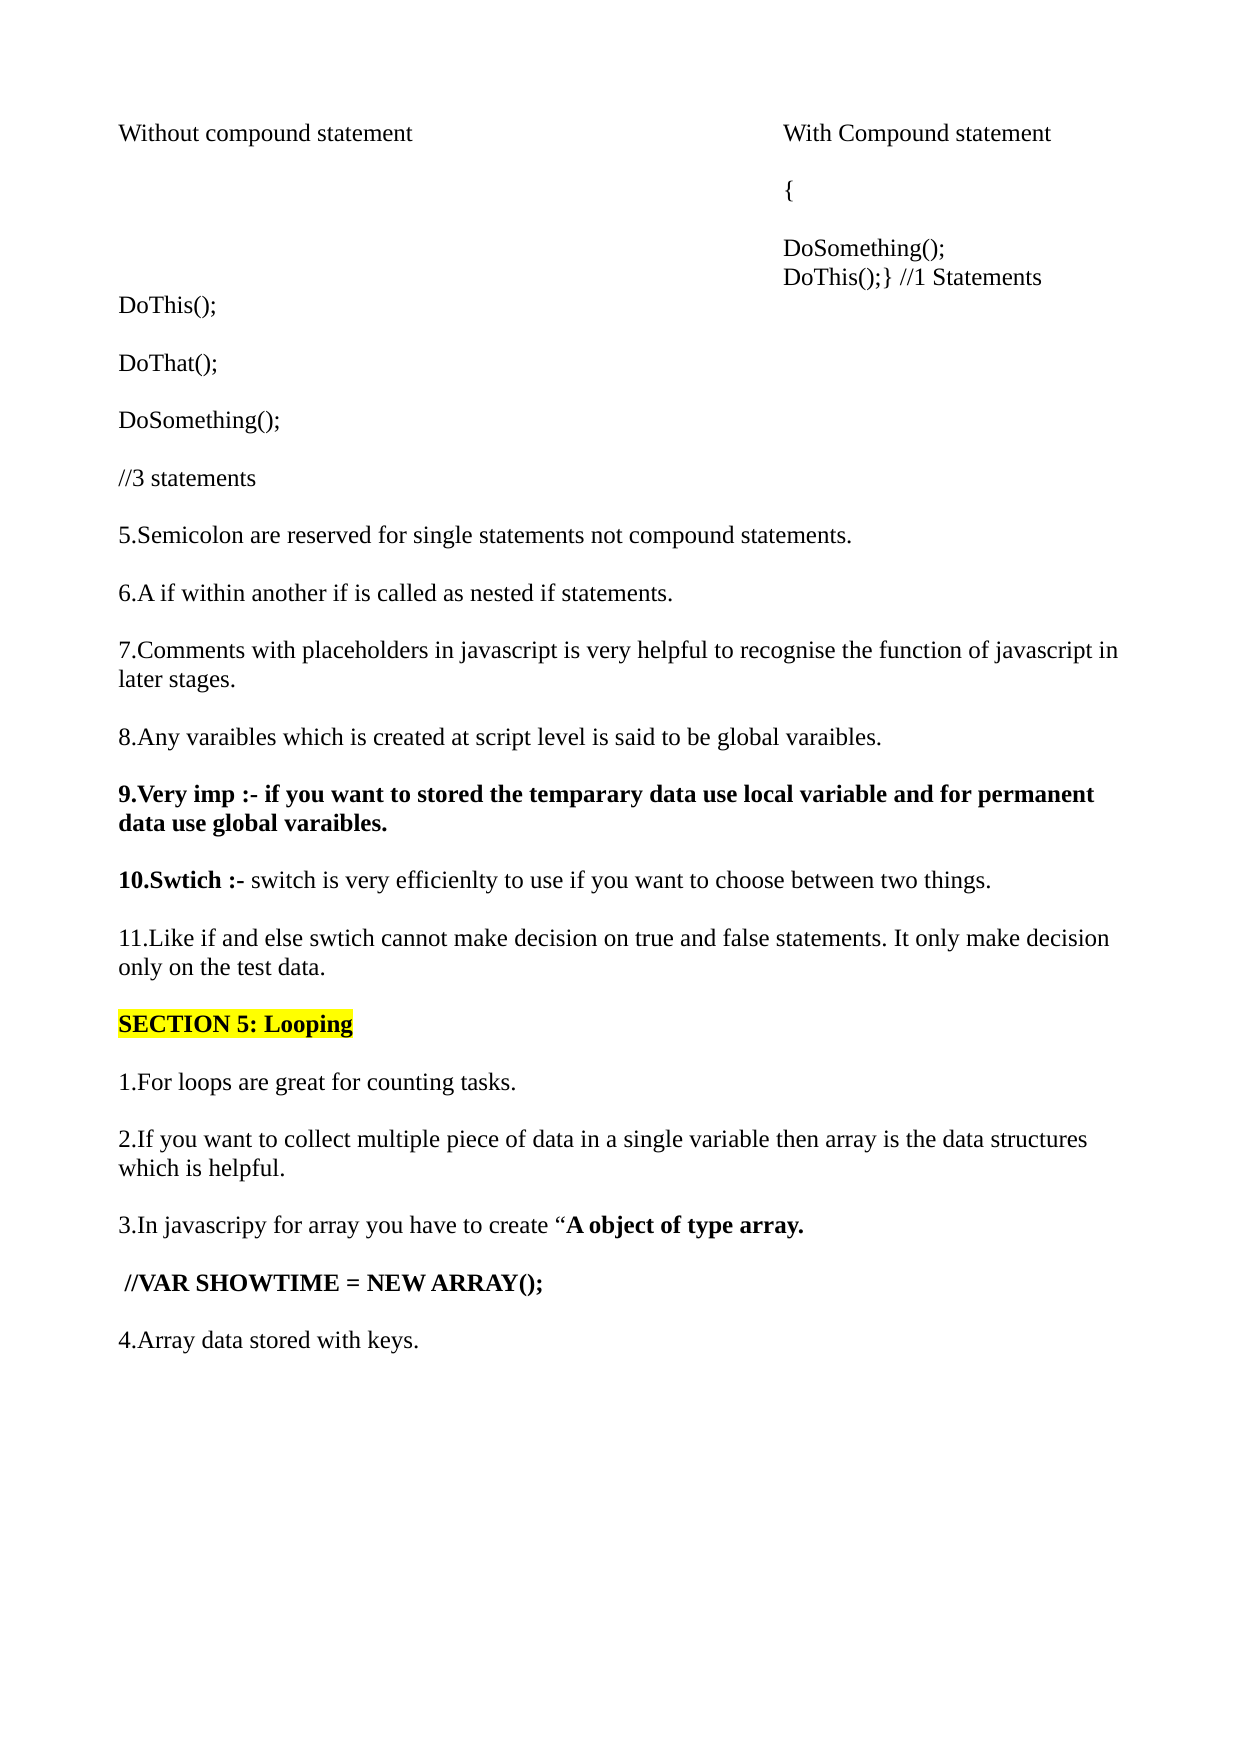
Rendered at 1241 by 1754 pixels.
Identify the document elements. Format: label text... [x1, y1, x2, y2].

text 9.Very imp :- if you want to stored the temparary data use local variable and for permanent data use global varaibles. [118, 779, 1122, 837]
text SECTION 5: Looping [118, 1009, 1122, 1038]
text //VAR SHOWTIME = NEW ARRAY(); [118, 1268, 1122, 1297]
text 3.In javascripy for array you have to create “A object of type array. [118, 1211, 1122, 1239]
text Without compound statement With Compound statement [118, 118, 1122, 147]
text DoSomething(); [118, 233, 1122, 262]
text DoSomething(); [118, 406, 1122, 434]
text 6.A if within another if is called as nested if statements. [118, 578, 1122, 607]
text { [118, 176, 1122, 204]
text DoThat(); [118, 348, 1122, 377]
text 2.If you want to collect multiple piece of data in a single variable then array is the data structures which is helpful. [118, 1124, 1122, 1182]
text //3 statements [118, 463, 1122, 492]
text DoThis(); [118, 291, 1122, 319]
text 4.Array data stored with keys. [118, 1326, 1122, 1354]
text 11.Like if and else swtich cannot make decision on true and false statements. It only make decision only on the test data. [118, 923, 1122, 981]
text 8.Any varaibles which is created at script level is said to be global varaibles. [118, 722, 1122, 751]
text 7.Comments with placeholders in javascript is very helpful to recognise the function of javascript in later stages. [118, 636, 1122, 693]
text 1.For loops are great for counting tasks. [118, 1067, 1122, 1096]
text 10.Swtich :- switch is very efficienlty to use if you want to choose between two things. [118, 866, 1122, 894]
text DoThis();} //1 Statements [118, 262, 1122, 291]
text 5.Semicolon are reserved for single statements not compound statements. [118, 521, 1122, 549]
